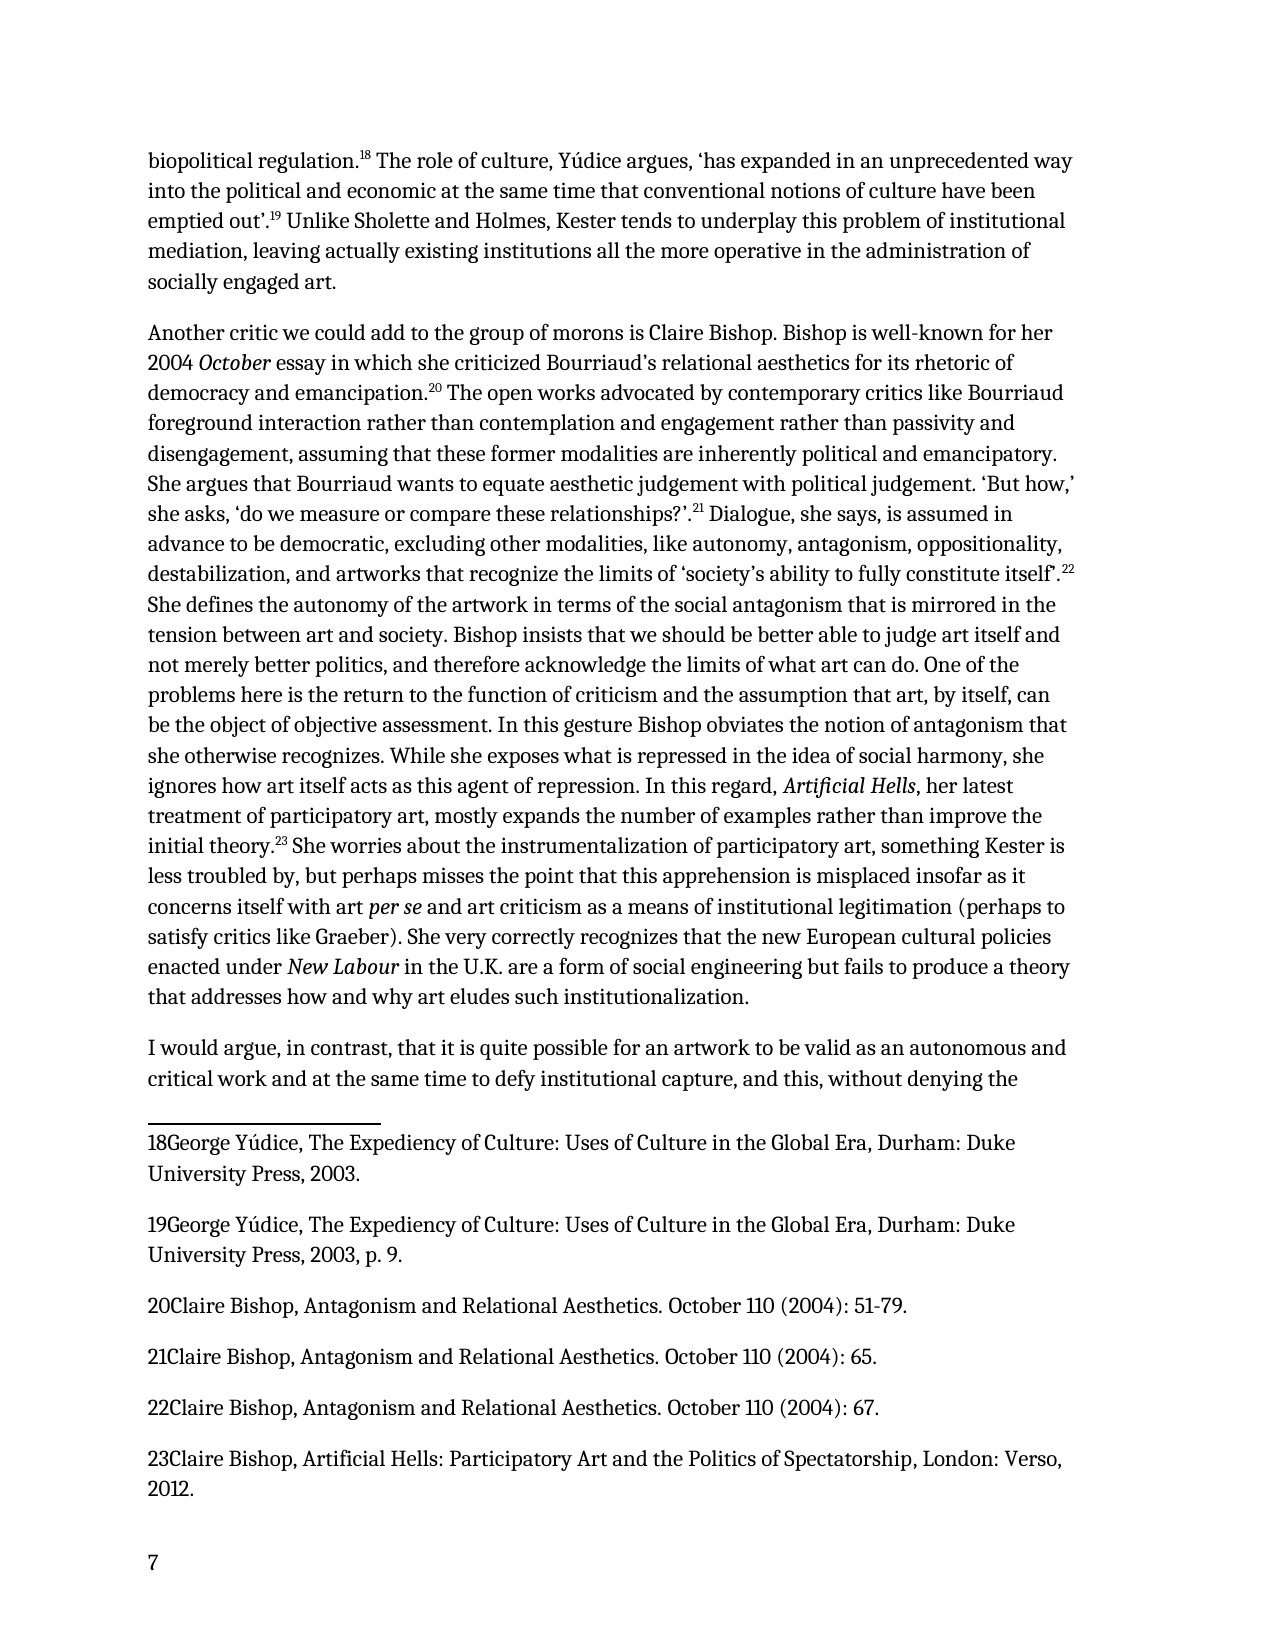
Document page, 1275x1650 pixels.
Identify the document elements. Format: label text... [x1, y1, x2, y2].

text Claire Bishop, Antagonism and Relational Aesthetics. October 110 (2004): 65. [148, 1344, 1078, 1370]
text biopolitical regulation. The role of culture, Yúdice argues, ‘has expanded in an unprecedented way into the political and economic at the same time that conventional notions of culture have been emptied out’. Unlike Sholette and Holmes, Kester tends to underplay this problem of institutional mediation, leaving actually existing institutions all the more operative in the administration of socially engaged art. [148, 148, 1078, 295]
text Claire Bishop, Antagonism and Relational Aesthetics. October 110 (2004): 51-79. [148, 1293, 1078, 1319]
text George Yúdice, The Expediency of Culture: Uses of Culture in the Global Era, Durham: Duke University Press, 2003, p. 9. [148, 1211, 1078, 1268]
text Claire Bishop, Artificial Hells: Participatory Art and the Politics of Spectatorship, London: Verso, 2012. [148, 1446, 1078, 1502]
text Claire Bishop, Antagonism and Relational Aesthetics. October 110 (2004): 67. [148, 1395, 1078, 1421]
text George Yúdice, The Expediency of Culture: Uses of Culture in the Global Era, Durham: Duke University Press, 2003. [148, 1130, 1078, 1187]
text I would argue, in contrast, that it is quite possible for an artwork to be valid as an autonomous and critical work and at the same time to defy institutional capture, and this, without denying the [148, 1035, 1078, 1092]
text Another critic we could add to the group of morons is Claire Bishop. Bishop is well-known for her 2004 October essay in which she criticized Bourriaud’s relational aesthetics for its rhetoric of democracy and emancipation. The open works advocated by contemporary critics like Bourriaud foreground interaction rather than contemplation and engagement rather than passivity and disengagement, assuming that these former modalities are inherently political and emancipatory. She argues that Bourriaud wants to equate aesthetic judgement with political judgement. ‘But how,’ she asks, ‘do we measure or compare these relationships?’. Dialogue, she says, is assumed in advance to be democratic, excluding other modalities, like autonomy, antagonism, oppositionality, destabilization, and artworks that recognize the limits of ‘society’s ability to fully constitute itself’. She defines the autonomy of the artwork in terms of the social antagonism that is mirrored in the tension between art and society. Bishop insists that we should be better able to judge art itself and not merely better politics, and therefore acknowledge the limits of what art can do. One of the problems here is the return to the function of criticism and the assumption that art, by itself, can be the object of objective assessment. In this gesture Bishop obviates the notion of antagonism that she otherwise recognizes. While she exposes what is repressed in the idea of social harmony, she ignores how art itself acts as this agent of repression. In this regard, Artificial Hells, her latest treatment of participatory art, mostly expands the number of examples rather than improve the initial theory. She worries about the instrumentalization of participatory art, something Kester is less troubled by, but perhaps misses the point that this apprehension is misplaced insofar as it concerns itself with art per se and art criticism as a means of institutional legitimation (perhaps to satisfy critics like Graeber). She very correctly recognizes that the new European cultural policies enacted under New Labour in the U.K. are a form of social engineering but fails to produce a theory that addresses how and why art eludes such institutionalization. [148, 319, 1078, 1011]
